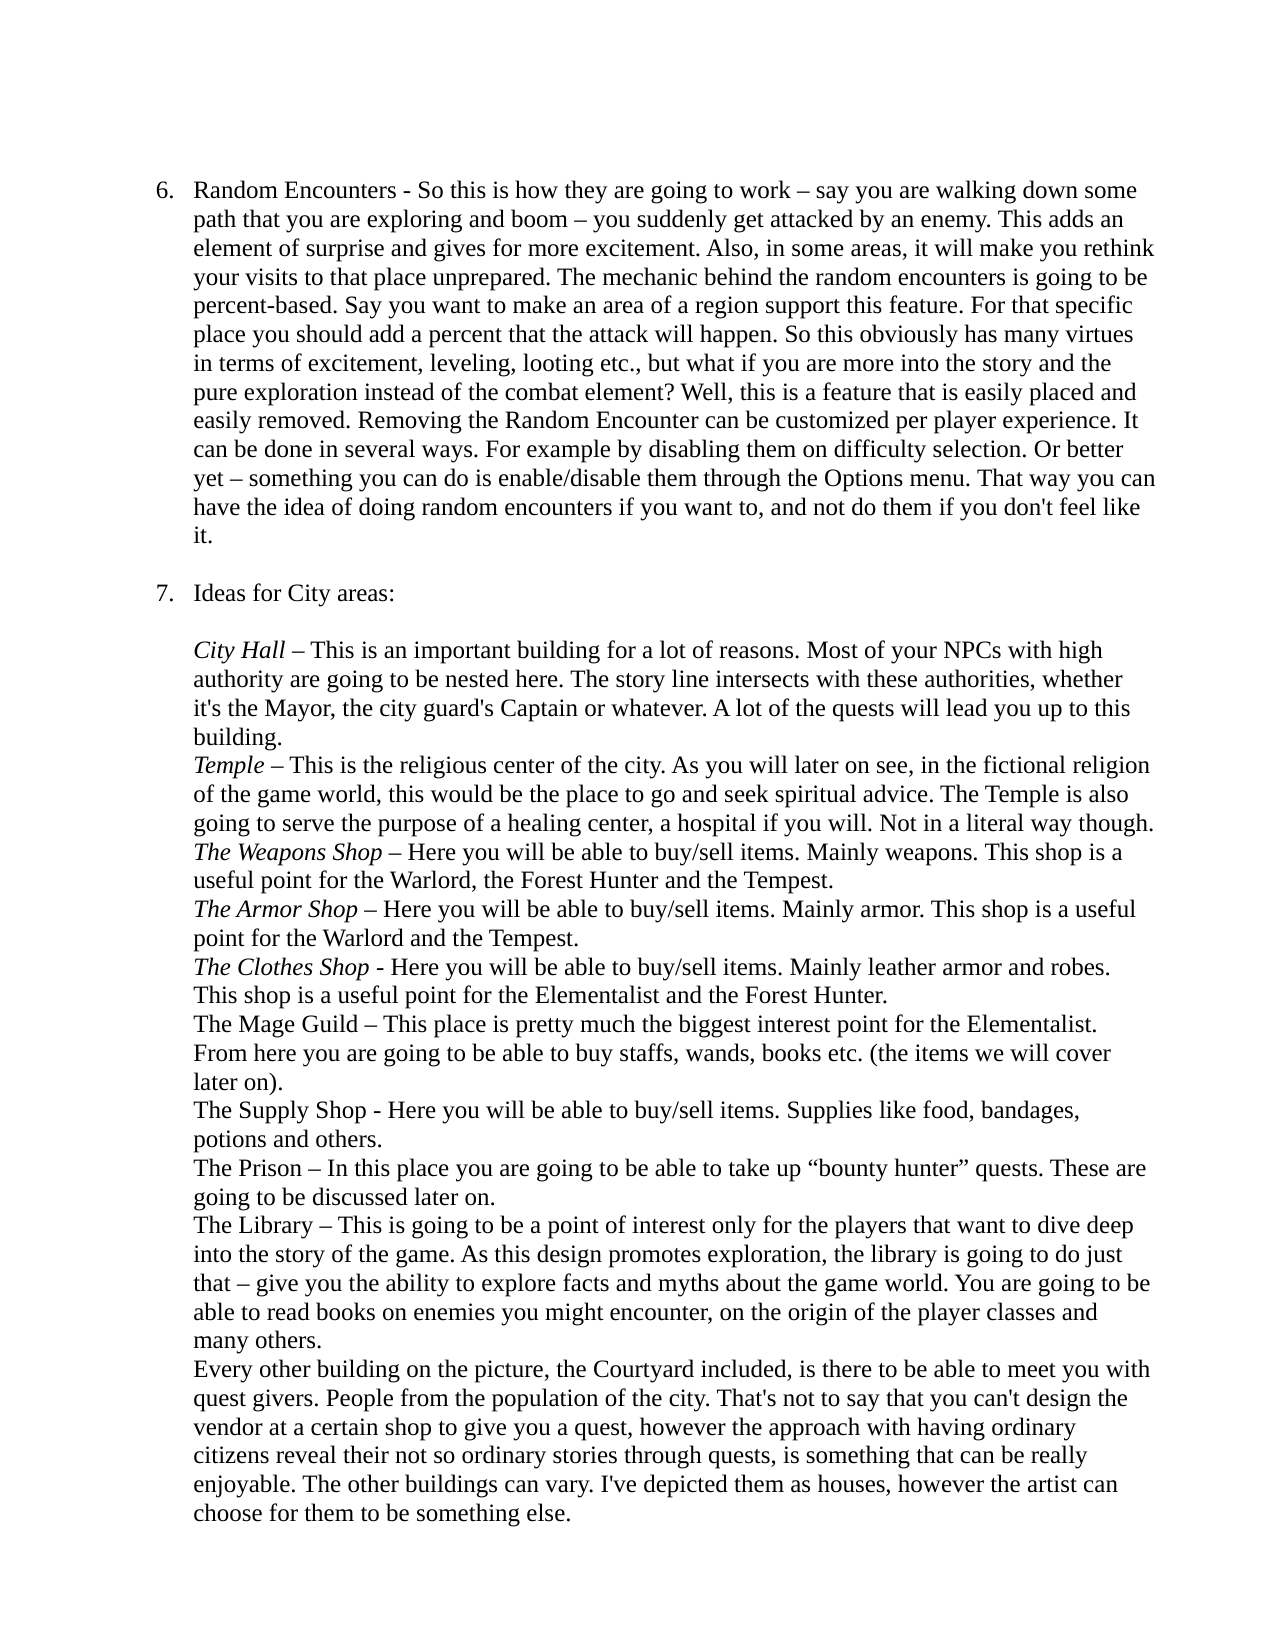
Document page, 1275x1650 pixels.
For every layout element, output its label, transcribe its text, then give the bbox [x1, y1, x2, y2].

list The Armor Shop – Here you will be able to buy/sell items. Mainly armor. This shop is a useful point for the Warlord and the Tempest. [156, 894, 1157, 952]
list The Library – This is going to be a point of interest only for the players that want to dive deep into the story of the game. As this design promotes exploration, the library is going to do just that – give you the ability to explore facts and myths about the game world. You are going to be able to read books on enemies you might encounter, on the origin of the player classes and many others. [156, 1211, 1157, 1354]
list The Mage Guild – This place is pretty much the biggest interest point for the Elementalist. From here you are going to be able to buy staffs, wands, books etc. (the items we will cover later on). [156, 1009, 1157, 1096]
list Temple – This is the religious center of the city. As you will later on see, in the fictional religion of the game world, this would be the place to go and seek spiritual advice. The Temple is also going to serve the purpose of a healing center, a hospital if you will. Not in a literal way though. [156, 751, 1157, 837]
list The Supply Shop - Here you will be able to buy/sell items. Supplies like food, bandages, potions and others. [156, 1096, 1157, 1153]
list The Prison – In this place you are going to be able to take up “bounty hunter” quests. These are going to be discussed later on. [156, 1153, 1157, 1211]
list The Weapons Shop – Here you will be able to buy/sell items. Mainly weapons. This shop is a useful point for the Warlord, the Forest Hunter and the Tempest. [156, 837, 1157, 894]
list Ideas for City areas: [156, 578, 1157, 607]
list City Hall – This is an important building for a lot of reasons. Most of your NPCs with high authority are going to be nested here. The story line intersects with these authorities, whether it's the Mayor, the city guard's Captain or whatever. A lot of the quests will lead you up to this building. [156, 636, 1157, 751]
list Every other building on the picture, the Courtyard included, is there to be able to meet you with quest givers. People from the population of the city. That's not to say that you can't design the vendor at a certain shop to give you a quest, however the approach with having ordinary citizens reveal their not so ordinary stories through quests, is something that can be really enjoyable. The other buildings can vary. I've depicted them as houses, however the artist can choose for them to be something else. [156, 1354, 1157, 1527]
list The Clothes Shop - Here you will be able to buy/sell items. Mainly leather armor and robes. This shop is a useful point for the Elementalist and the Forest Hunter. [156, 952, 1157, 1009]
list Random Encounters - So this is how they are going to work – say you are walking down some path that you are exploring and boom – you suddenly get attacked by an enemy. This adds an element of surprise and gives for more excitement. Also, in some areas, it will make you rethink your visits to that place unprepared. The mechanic behind the random encounters is going to be percent-based. Say you want to make an area of a region support this feature. For that specific place you should add a percent that the attack will happen. So this obviously has many virtues in terms of excitement, leveling, looting etc., but what if you are more into the story and the pure exploration instead of the combat element? Well, this is a feature that is easily placed and easily removed. Removing the Random Encounter can be customized per player experience. It can be done in several ways. For example by disabling them on difficulty selection. Or better yet – something you can do is enable/disable them through the Options menu. That way you can have the idea of doing random encounters if you want to, and not do them if you don't feel like it. [156, 176, 1157, 549]
